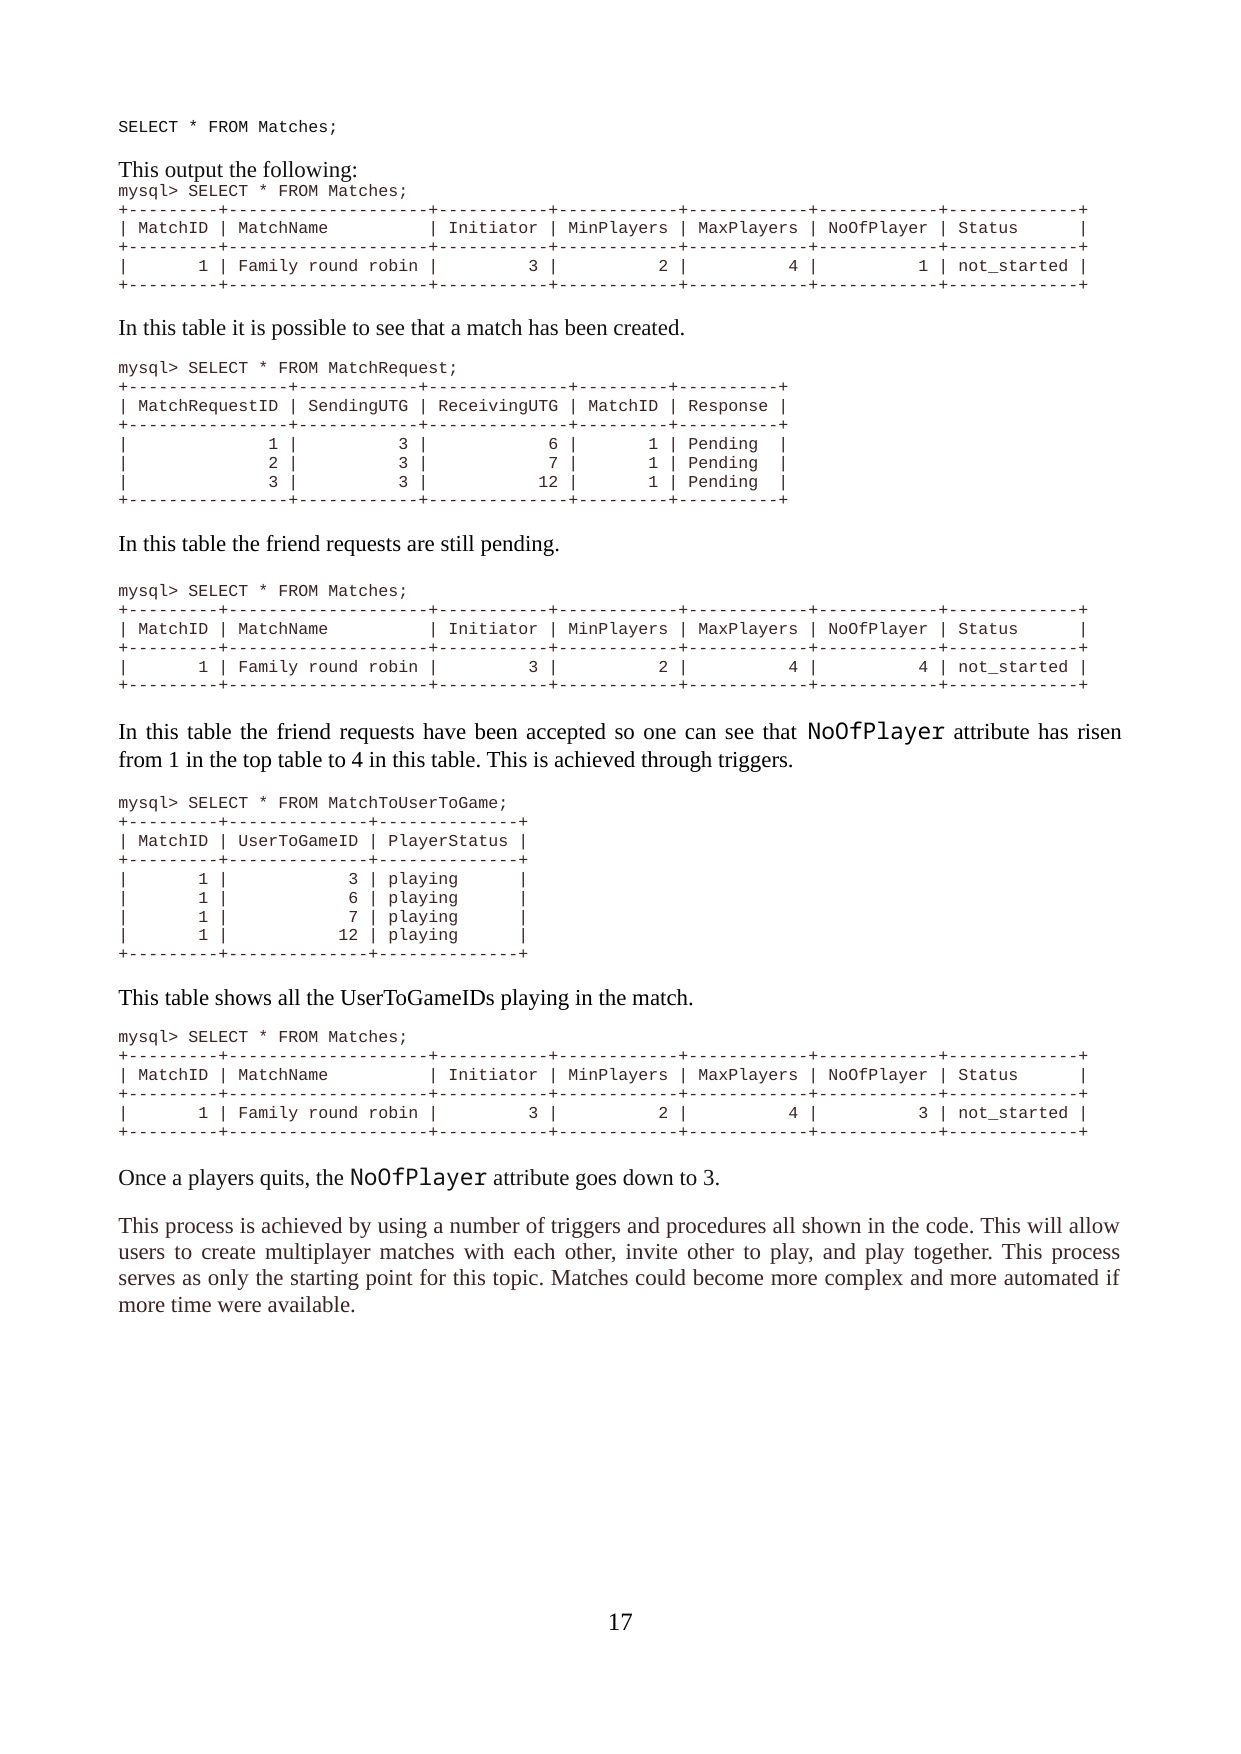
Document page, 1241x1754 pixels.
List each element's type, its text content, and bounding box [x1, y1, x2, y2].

text +---------+--------------------+-----------+------------+------------+------------+-------------+ [118, 677, 1122, 696]
text +---------+--------------------+-----------+------------+------------+------------+-------------+ [118, 602, 1122, 620]
text +---------+--------------------+-----------+------------+------------+------------+-------------+ [118, 239, 1122, 258]
text | 3 | 3 | 12 | 1 | Pending | [118, 473, 1122, 492]
text +---------+--------------+--------------+ [118, 814, 1122, 833]
text | 1 | 12 | playing | [118, 927, 1122, 946]
text SELECT * FROM Matches; [118, 118, 1122, 137]
text This output the following: [118, 156, 1122, 182]
text | 1 | 3 | playing | [118, 870, 1122, 889]
text +----------------+------------+--------------+---------+----------+ [118, 379, 1122, 398]
text +---------+--------------+--------------+ [118, 852, 1122, 870]
text mysql> SELECT * FROM MatchToUserToGame; [118, 795, 1122, 814]
text | 1 | 3 | 6 | 1 | Pending | [118, 435, 1122, 454]
text | 1 | 6 | playing | [118, 889, 1122, 908]
text | MatchID | MatchName | Initiator | MinPlayers | MaxPlayers | NoOfPlayer | Status | [118, 220, 1122, 239]
text | MatchID | MatchName | Initiator | MinPlayers | MaxPlayers | NoOfPlayer | Status | [118, 620, 1122, 639]
text mysql> SELECT * FROM MatchRequest; [118, 360, 1122, 379]
text | MatchRequestID | SendingUTG | ReceivingUTG | MatchID | Response | [118, 398, 1122, 417]
text +---------+--------------------+-----------+------------+------------+------------+-------------+ [118, 276, 1122, 295]
text | 1 | 7 | playing | [118, 908, 1122, 927]
text +---------+--------------------+-----------+------------+------------+------------+-------------+ [118, 1123, 1122, 1142]
text +---------+--------------------+-----------+------------+------------+------------+-------------+ [118, 1086, 1122, 1104]
text +----------------+------------+--------------+---------+----------+ [118, 417, 1122, 435]
text This table shows all the UserToGameIDs playing in the match. [118, 983, 1122, 1010]
text | 1 | Family round robin | 3 | 2 | 4 | 1 | not_started | [118, 258, 1122, 276]
text This process is achieved by using a number of triggers and procedures all shown in the code. This will allow users to create multiplayer matches with each other, invite other to play, and play together. This process serves as only the starting point for this topic. Matches could become more complex and more automated if more time were available. [118, 1212, 1122, 1317]
text | 1 | Family round robin | 3 | 2 | 4 | 4 | not_started | [118, 658, 1122, 677]
text mysql> SELECT * FROM Matches; [118, 583, 1122, 602]
text +----------------+------------+--------------+---------+----------+ [118, 492, 1122, 511]
text | MatchID | MatchName | Initiator | MinPlayers | MaxPlayers | NoOfPlayer | Status | [118, 1067, 1122, 1086]
text | 1 | Family round robin | 3 | 2 | 4 | 3 | not_started | [118, 1104, 1122, 1123]
text | 2 | 3 | 7 | 1 | Pending | [118, 454, 1122, 473]
text +---------+--------------------+-----------+------------+------------+------------+-------------+ [118, 639, 1122, 658]
text In this table it is possible to see that a match has been created. [118, 314, 1122, 341]
text +---------+--------------+--------------+ [118, 946, 1122, 965]
text In this table the friend requests have been accepted so one can see that NoOfPlayer attribute has risen from 1 in the top table to 4 in this table. This is achieved through triggers. [118, 715, 1122, 772]
text +---------+--------------------+-----------+------------+------------+------------+-------------+ [118, 1048, 1122, 1067]
text mysql> SELECT * FROM Matches; [118, 182, 1122, 201]
text +---------+--------------------+-----------+------------+------------+------------+-------------+ [118, 201, 1122, 220]
text Once a players quits, the NoOfPlayer attribute goes down to 3. [118, 1161, 1122, 1193]
text mysql> SELECT * FROM Matches; [118, 1029, 1122, 1048]
text | MatchID | UserToGameID | PlayerStatus | [118, 833, 1122, 852]
text In this table the friend requests are still pending. [118, 530, 1122, 556]
